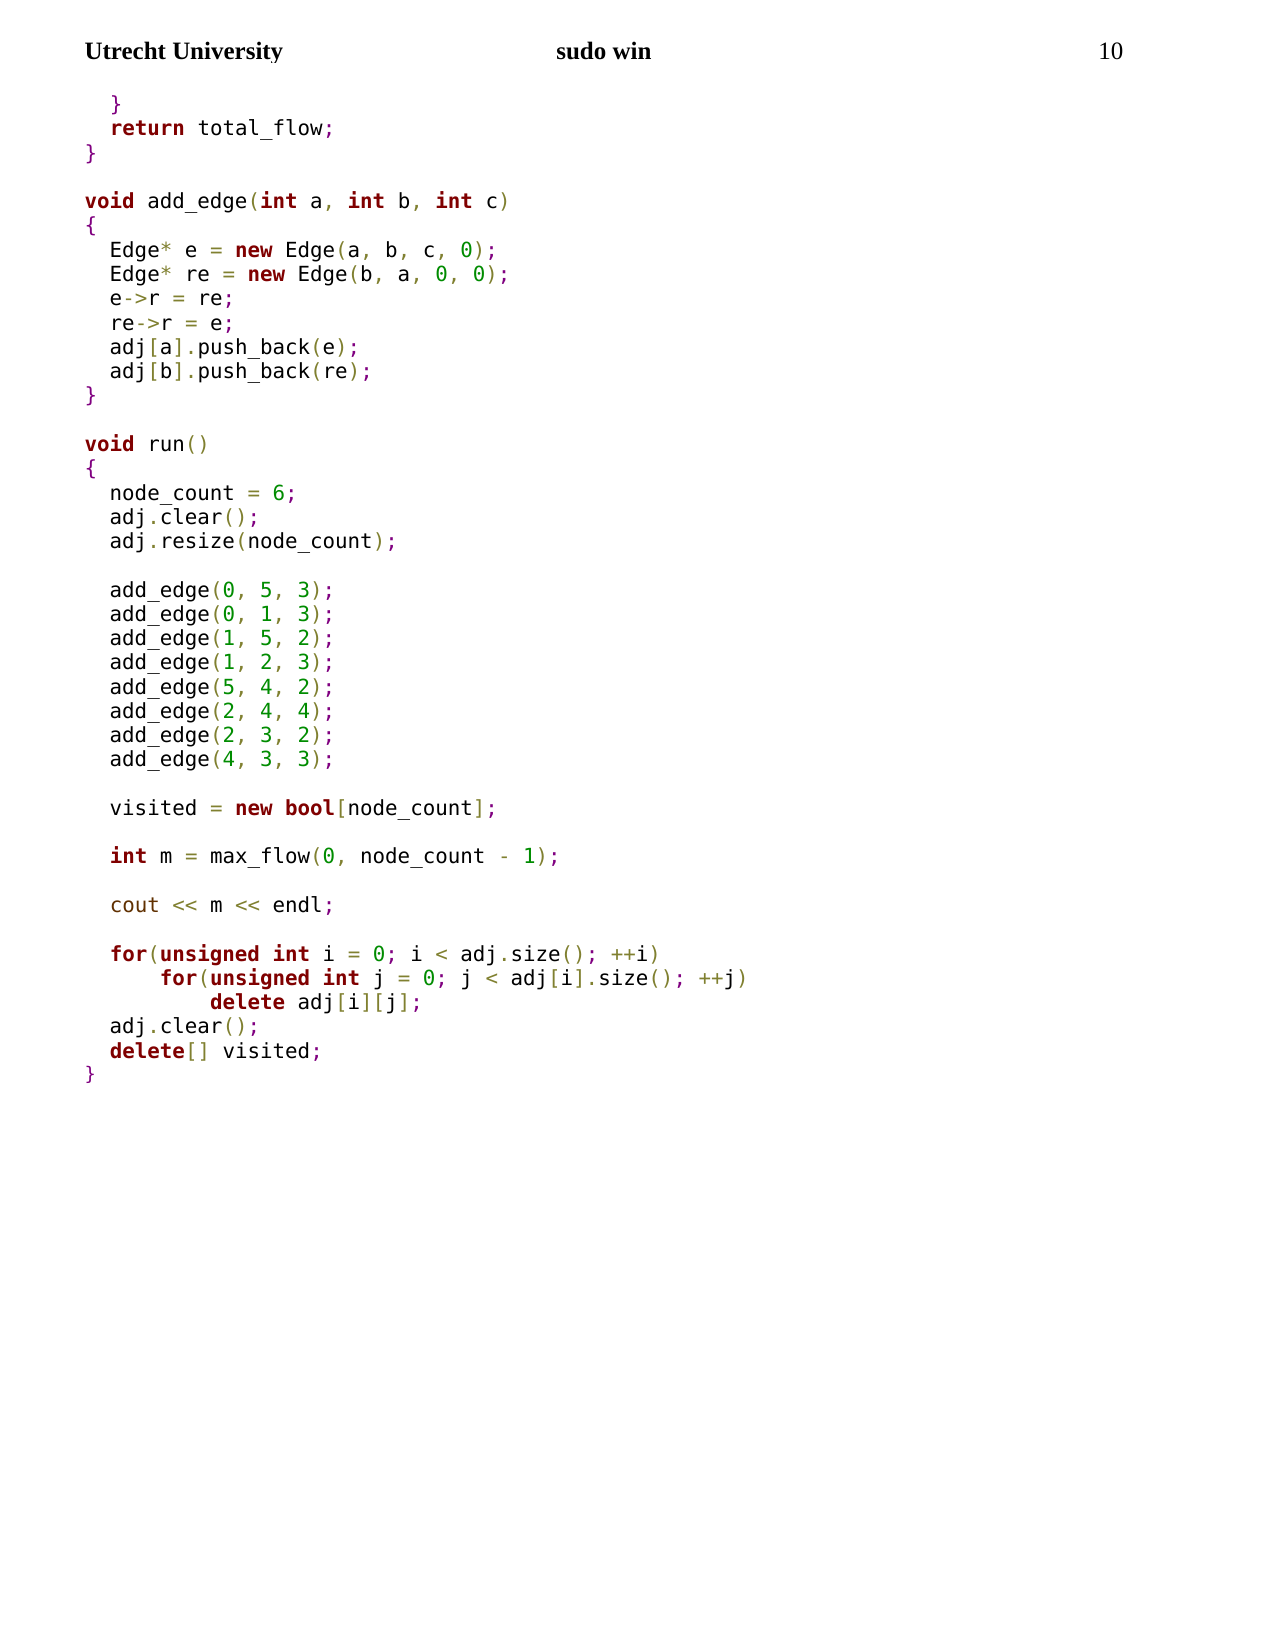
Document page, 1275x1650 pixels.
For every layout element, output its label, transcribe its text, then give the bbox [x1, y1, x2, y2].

text for(unsigned int j = 0; j < adj[i].size(); ++j) [84, 966, 1206, 990]
text add_edge(5, 4, 2); [84, 675, 1206, 699]
text add_edge(0, 5, 3); [84, 578, 1206, 602]
text } [84, 383, 1206, 408]
text re->r = e; [84, 311, 1206, 335]
text { [84, 456, 1206, 481]
text add_edge(0, 1, 3); [84, 602, 1206, 626]
text add_edge(2, 3, 2); [84, 723, 1206, 747]
text e->r = re; [84, 286, 1206, 311]
text void run() [84, 432, 1206, 456]
text int m = max_flow(0, node_count - 1); [84, 844, 1206, 869]
text } [84, 92, 1206, 116]
text delete adj[i][j]; [84, 990, 1206, 1014]
text adj[a].push_back(e); [84, 335, 1206, 359]
text add_edge(1, 5, 2); [84, 626, 1206, 650]
text void add_edge(int a, int b, int c) [84, 189, 1206, 213]
text } [84, 1063, 1206, 1085]
text { [84, 213, 1206, 238]
text cout << m << endl; [84, 893, 1206, 917]
text node_count = 6; [84, 481, 1206, 505]
text add_edge(4, 3, 3); [84, 747, 1206, 772]
text return total_flow; [84, 116, 1206, 141]
text add_edge(1, 2, 3); [84, 650, 1206, 675]
text for(unsigned int i = 0; i < adj.size(); ++i) [84, 942, 1206, 966]
text add_edge(2, 4, 4); [84, 699, 1206, 723]
text Edge* e = new Edge(a, b, c, 0); [84, 238, 1206, 262]
text adj[b].push_back(re); [84, 359, 1206, 383]
text adj.clear(); [84, 1014, 1206, 1039]
text adj.resize(node_count); [84, 529, 1206, 553]
text delete[] visited; [84, 1039, 1206, 1063]
text adj.clear(); [84, 505, 1206, 529]
text visited = new bool[node_count]; [84, 796, 1206, 820]
text } [84, 141, 1206, 165]
text Edge* re = new Edge(b, a, 0, 0); [84, 262, 1206, 286]
